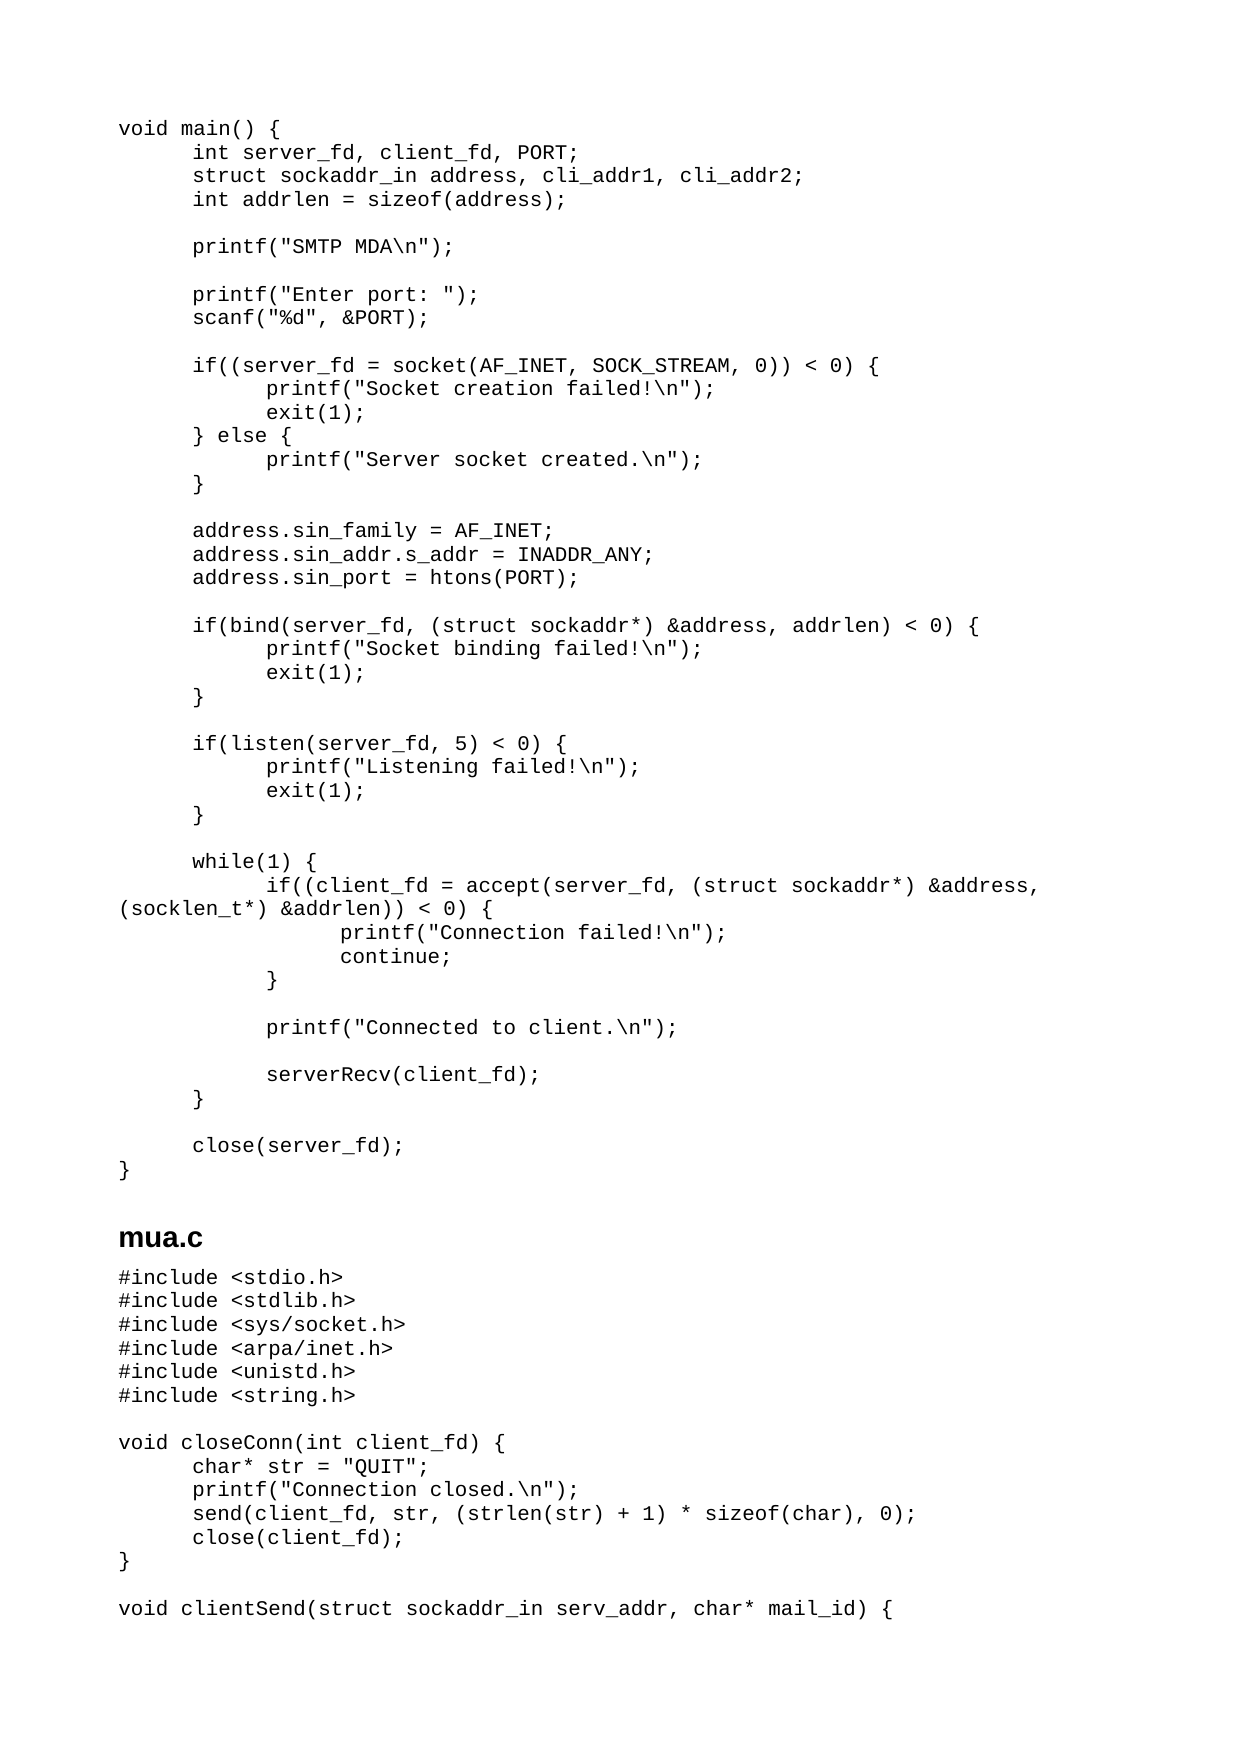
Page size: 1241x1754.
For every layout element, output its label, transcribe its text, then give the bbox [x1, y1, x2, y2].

text } [118, 1158, 1122, 1182]
text printf("Server socket created.\n"); [118, 449, 1122, 473]
text close(client_fd); [118, 1527, 1122, 1550]
text void closeConn(int client_fd) { [118, 1432, 1122, 1456]
text close(server_fd); [118, 1135, 1122, 1158]
text } [118, 1088, 1122, 1111]
text exit(1); [118, 662, 1122, 686]
text if((server_fd = socket(AF_INET, SOCK_STREAM, 0)) < 0) { [118, 354, 1122, 378]
text if((client_fd = accept(server_fd, (struct sockaddr*) &address, (socklen_t*) &addrlen)) < 0) { [118, 875, 1122, 922]
text printf("Socket creation failed!\n"); [118, 378, 1122, 402]
text int server_fd, client_fd, PORT; [118, 142, 1122, 165]
text address.sin_family = AF_INET; [118, 520, 1122, 544]
text #include <sys/socket.h> [118, 1314, 1122, 1338]
text void clientSend(struct sockaddr_in serv_addr, char* mail_id) { [118, 1598, 1122, 1621]
text continue; [118, 946, 1122, 969]
text exit(1); [118, 402, 1122, 426]
text printf("Connection closed.\n"); [118, 1479, 1122, 1503]
text exit(1); [118, 780, 1122, 804]
subtitle mua.c [118, 1220, 1122, 1254]
text } [118, 804, 1122, 827]
text int addrlen = sizeof(address); [118, 189, 1122, 213]
text struct sockaddr_in address, cli_addr1, cli_addr2; [118, 165, 1122, 189]
text #include <arpa/inet.h> [118, 1338, 1122, 1361]
text } [118, 1550, 1122, 1574]
text } [118, 969, 1122, 993]
text send(client_fd, str, (strlen(str) + 1) * sizeof(char), 0); [118, 1503, 1122, 1527]
text printf("Socket binding failed!\n"); [118, 638, 1122, 662]
text printf("Connection failed!\n"); [118, 922, 1122, 946]
text #include <stdio.h> [118, 1267, 1122, 1290]
text char* str = "QUIT"; [118, 1456, 1122, 1479]
text } [118, 473, 1122, 496]
text #include <stdlib.h> [118, 1290, 1122, 1314]
text printf("Connected to client.\n"); [118, 1017, 1122, 1040]
text serverRecv(client_fd); [118, 1064, 1122, 1088]
text if(bind(server_fd, (struct sockaddr*) &address, addrlen) < 0) { [118, 615, 1122, 638]
text while(1) { [118, 851, 1122, 875]
text #include <unistd.h> [118, 1361, 1122, 1385]
text address.sin_port = htons(PORT); [118, 567, 1122, 591]
text printf("Enter port: "); [118, 284, 1122, 307]
text } else { [118, 426, 1122, 449]
text if(listen(server_fd, 5) < 0) { [118, 733, 1122, 757]
text printf("Listening failed!\n"); [118, 757, 1122, 780]
text void main() { [118, 118, 1122, 142]
text address.sin_addr.s_addr = INADDR_ANY; [118, 544, 1122, 567]
text printf("SMTP MDA\n"); [118, 236, 1122, 260]
text #include <string.h> [118, 1385, 1122, 1408]
text scanf("%d", &PORT); [118, 307, 1122, 331]
text } [118, 686, 1122, 709]
